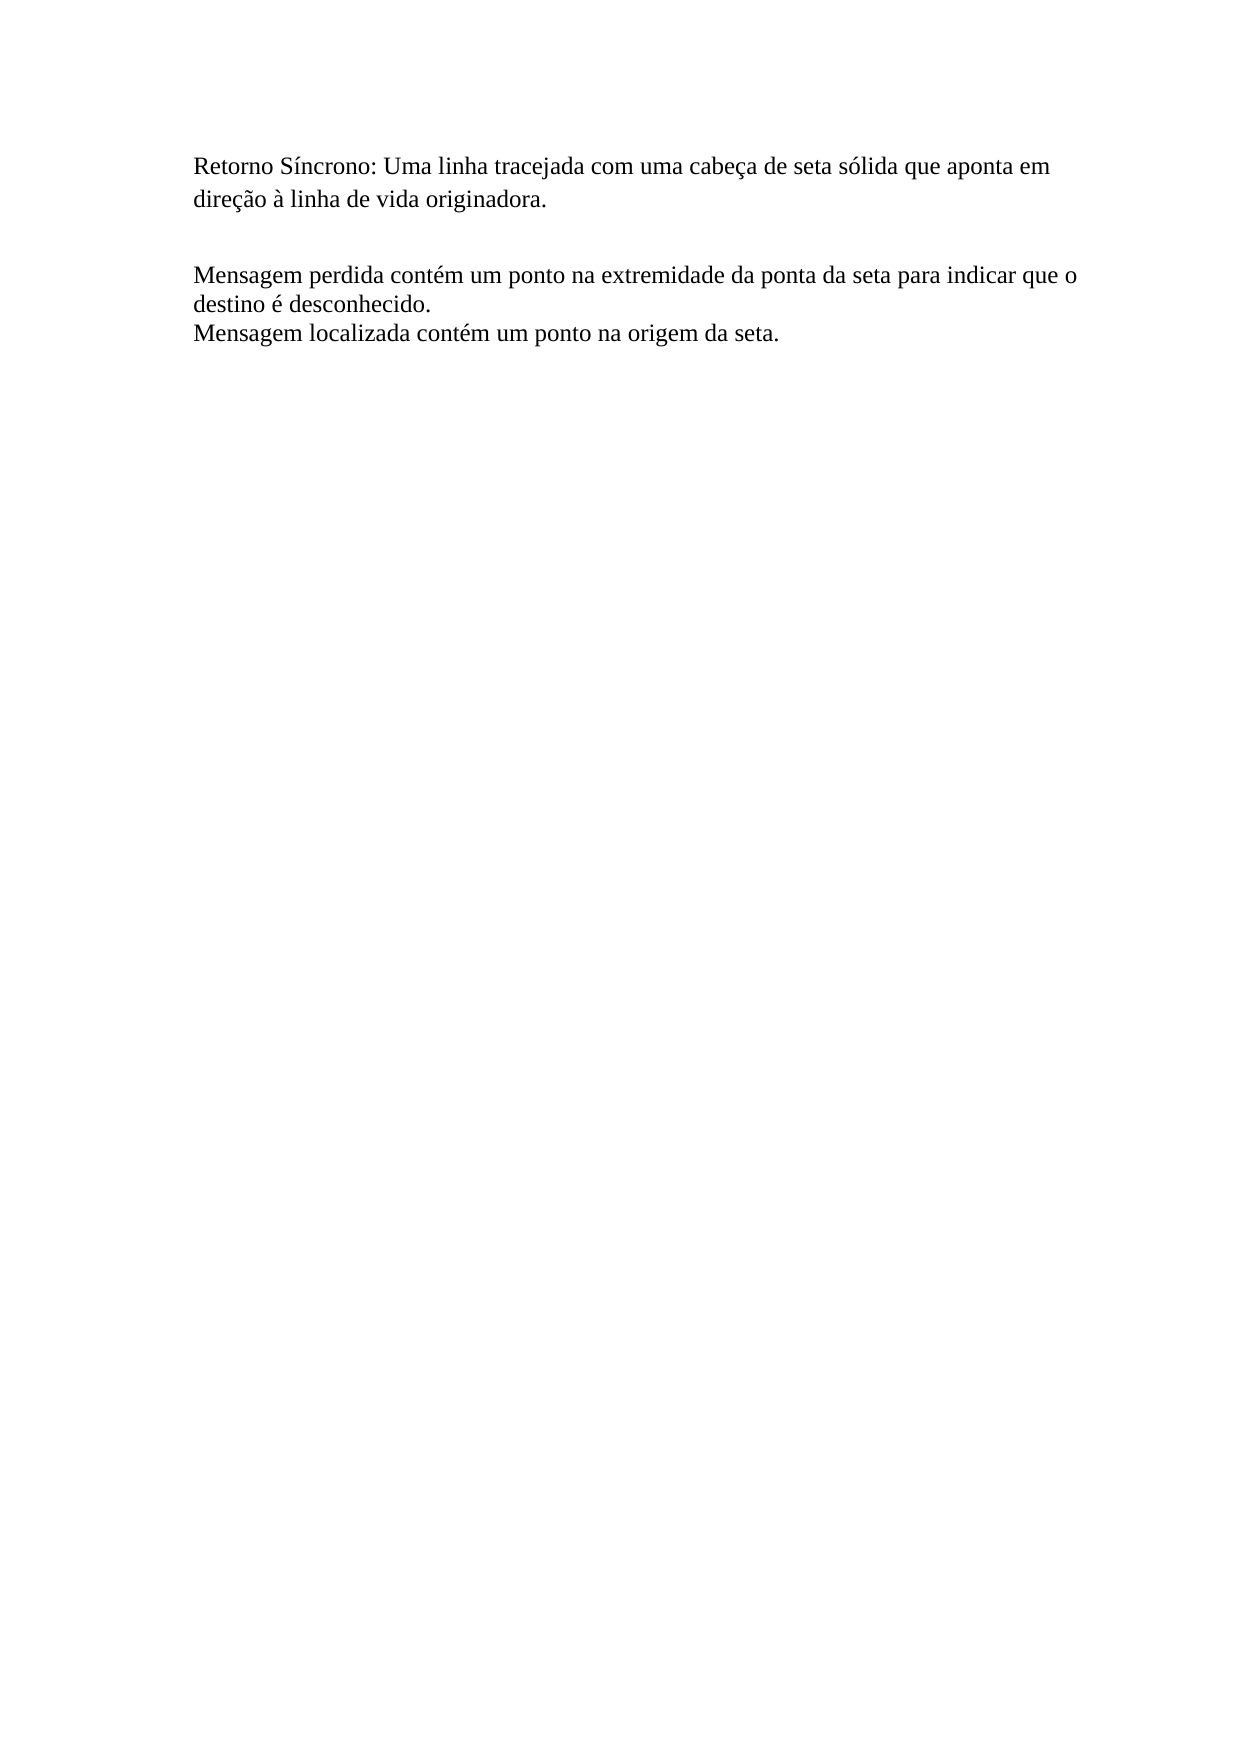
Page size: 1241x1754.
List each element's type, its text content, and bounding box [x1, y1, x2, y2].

list Retorno Síncrono: Uma linha tracejada com uma cabeça de seta sólida que aponta em direção à linha de vida originadora. [156, 118, 1122, 213]
list Mensagem perdida contém um ponto na extremidade da ponta da seta para indicar que o destino é desconhecido. Mensagem localizada contém um ponto na origem da seta. [156, 232, 1122, 347]
